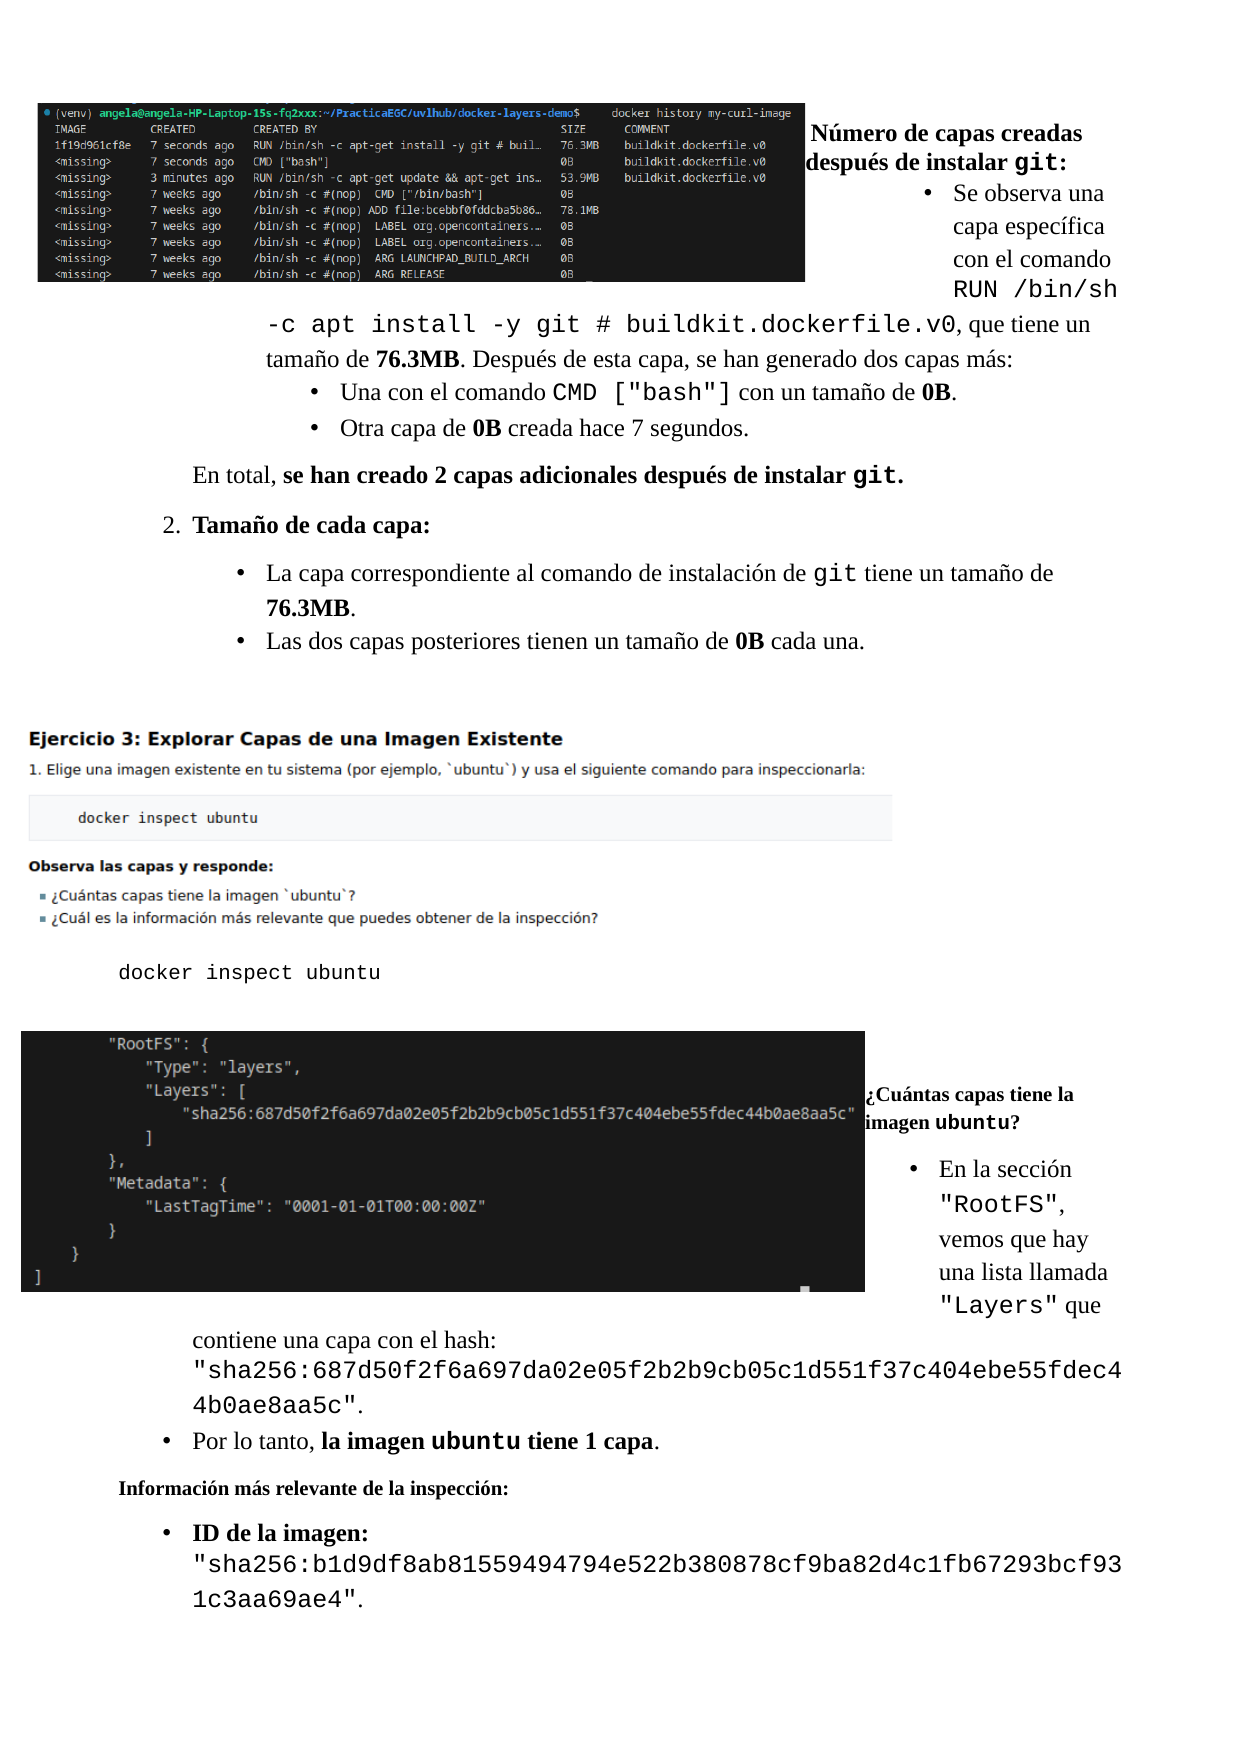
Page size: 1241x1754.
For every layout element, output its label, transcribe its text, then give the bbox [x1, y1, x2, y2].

list En la sección "RootFS", vemos que hay una lista llamada "Layers" que contiene una capa con el hash: "sha256:687d50f2f6a697da02e05f2b2b9cb05c1d551f37c404ebe55fdec44b0ae8aa5c". [162, 1154, 1122, 1421]
list La capa correspondiente al comando de instalación de git tiene un tamaño de 76.3MB. [236, 558, 1122, 622]
list Las dos capas posteriores tienen un tamaño de 0B cada una. [236, 626, 1122, 655]
list Tamaño de cada capa: [162, 510, 1122, 539]
picture [37, 103, 806, 282]
list Una con el comando CMD ["bash"] con un tamaño de 0B. [310, 377, 1122, 408]
list En total, se han creado 2 capas adicionales después de instalar git. [162, 460, 1122, 491]
text Número de capas creadas después de instalar git: [806, 118, 1122, 178]
text Información más relevante de la inspección: [118, 1476, 1122, 1500]
list Se observa una capa específica con el comando RUN /bin/sh -c apt install -y git # buildkit.dockerfile.v0, que tiene un tamaño de 76.3MB. Después de esta capa, se han generado dos capas más: [236, 178, 1122, 373]
text ¿Cuántas capas tiene la imagen ubuntu? [865, 1082, 1122, 1135]
list Por lo tanto, la imagen ubuntu tiene 1 capa. [162, 1426, 1122, 1457]
list Otra capa de 0B creada hace 7 segundos. [310, 413, 1122, 442]
text docker inspect ubuntu [118, 962, 1122, 986]
picture [21, 1031, 865, 1292]
list ID de la imagen: "sha256:b1d9df8ab81559494794e522b380878cf9ba82d4c1fb67293bcf931c3aa69ae4". [162, 1518, 1122, 1614]
picture [21, 715, 893, 931]
